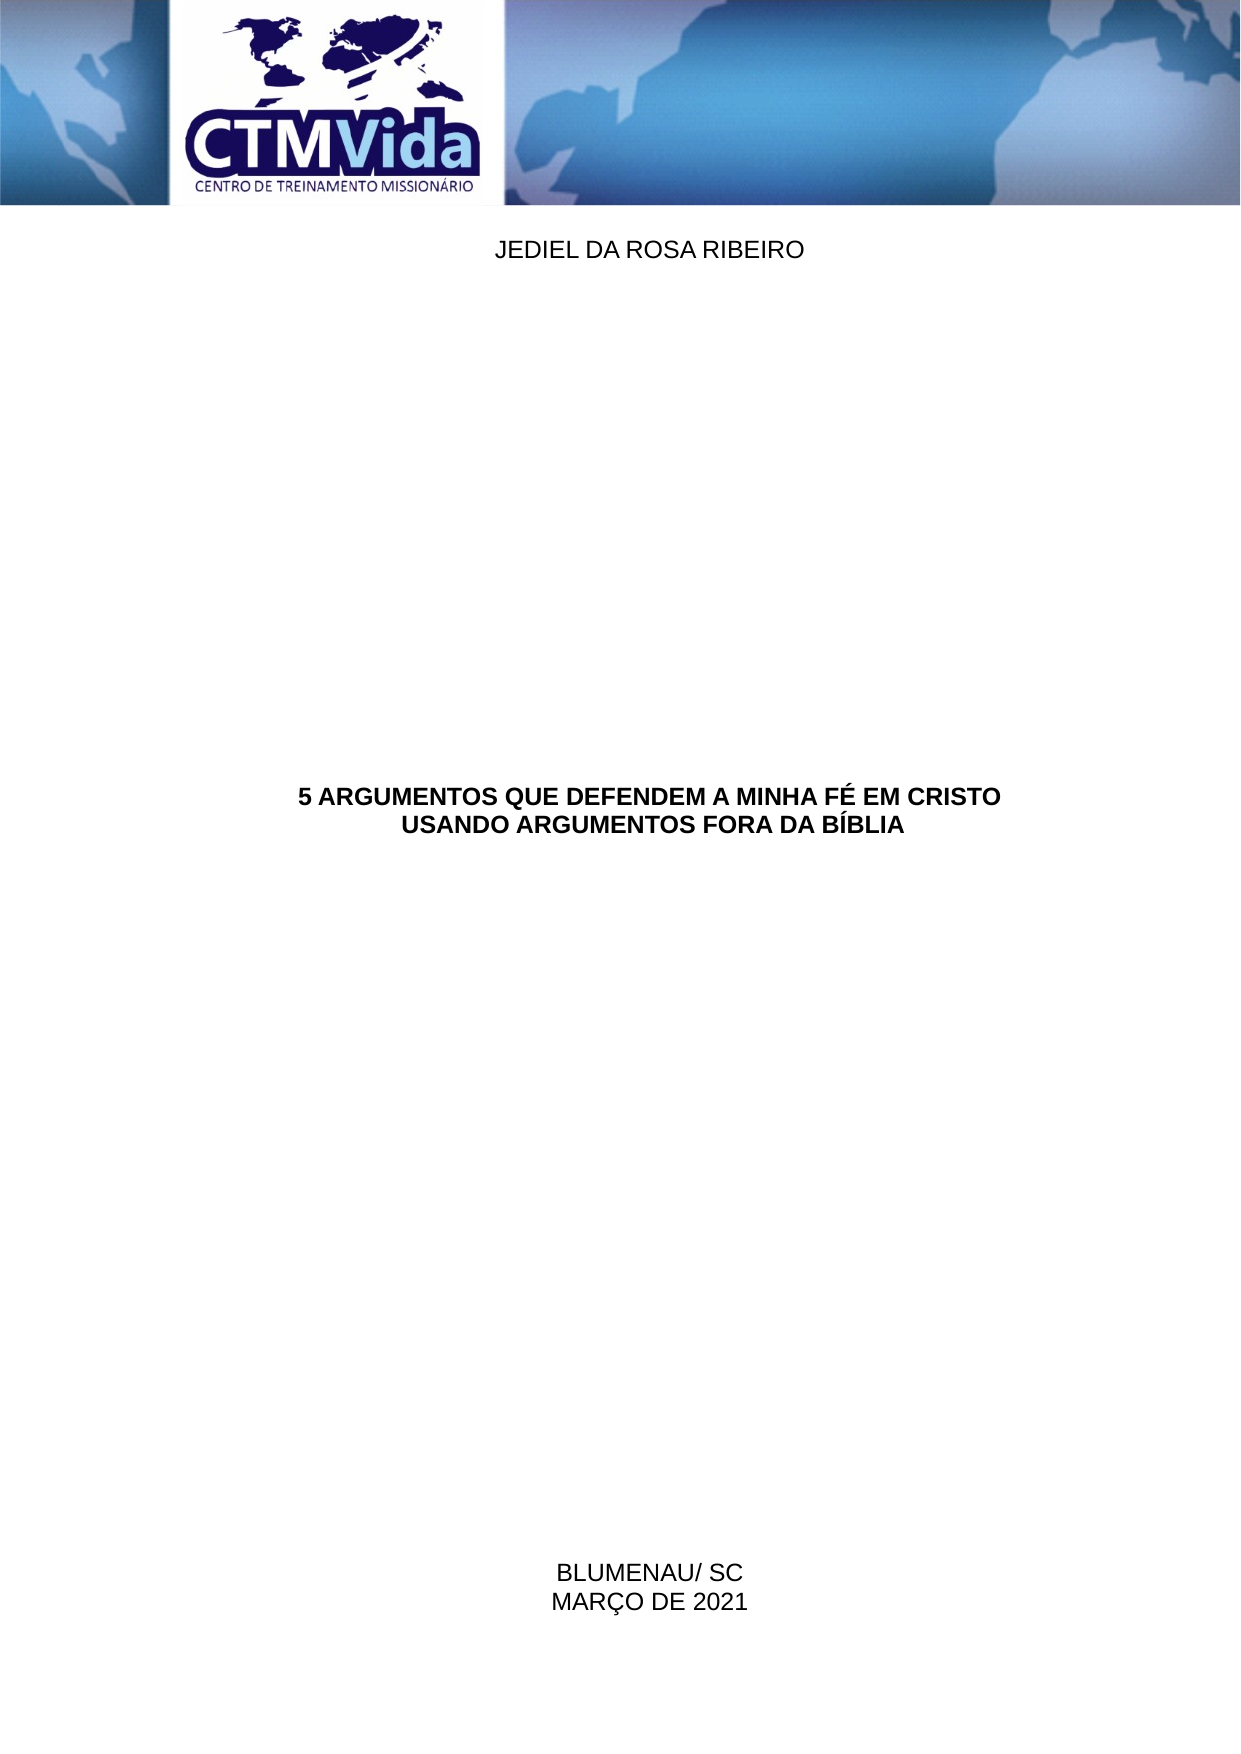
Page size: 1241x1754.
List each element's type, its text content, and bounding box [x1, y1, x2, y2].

text MARÇO DE 2021 [177, 1587, 1122, 1615]
text 5 ARGUMENTOS QUE DEFENDEM A MINHA FÉ EM CRISTO [177, 782, 1122, 810]
text BLUMENAU/ SC [177, 1558, 1122, 1587]
text JEDIEL DA ROSA RIBEIRO [177, 235, 1122, 264]
text USANDO ARGUMENTOS FORA DA BÍBLIA [177, 810, 1122, 839]
picture [0, 0, 1241, 206]
